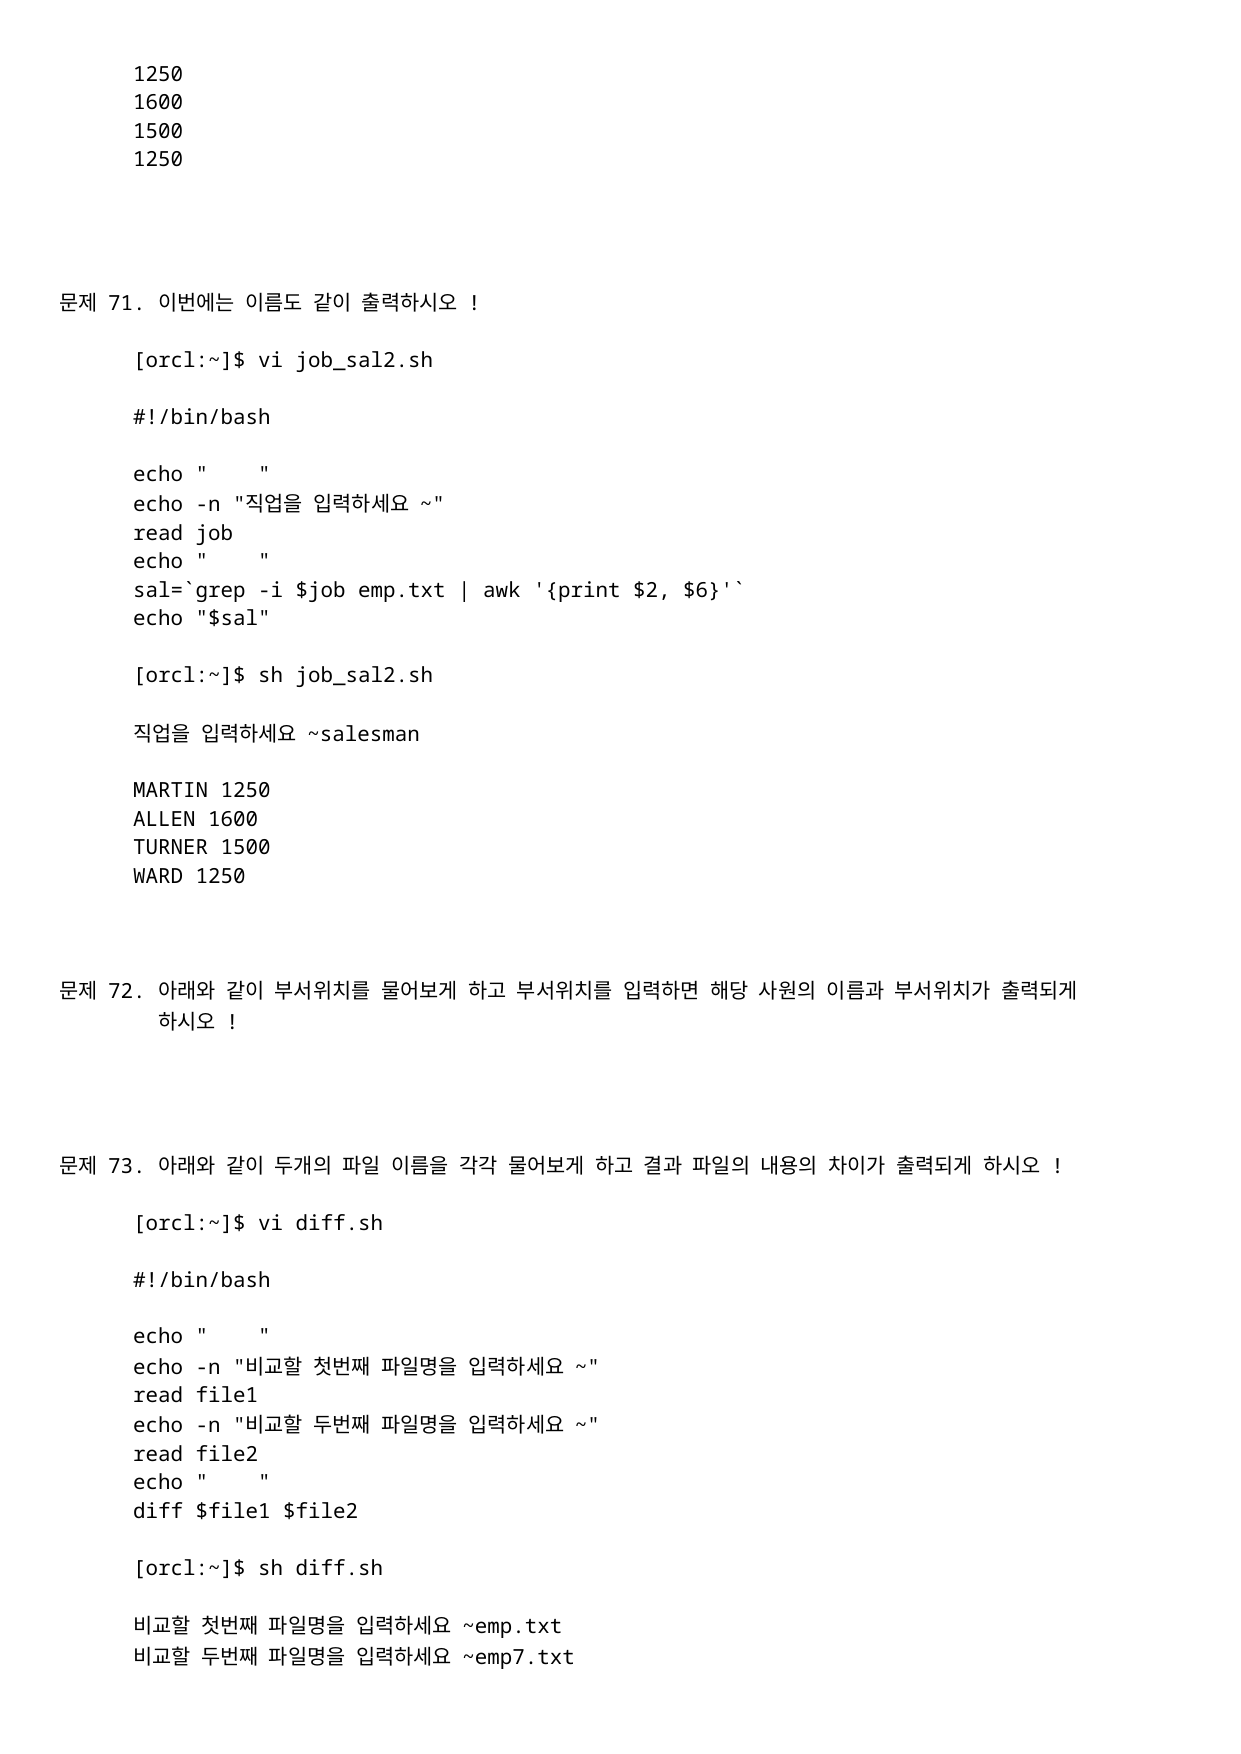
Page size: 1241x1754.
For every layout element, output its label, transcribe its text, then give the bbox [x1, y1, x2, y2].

text #!/bin/bash [59, 402, 1180, 431]
text 비교할 첫번째 파일명을 입력하세요 ~emp.txt [59, 1610, 1180, 1640]
text WARD 1250 [59, 861, 1180, 889]
text 문제 72. 아래와 같이 부서위치를 물어보게 하고 부서위치를 입력하면 해당 사원의 이름과 부서위치가 출력되게 [59, 975, 1180, 1005]
text echo -n "비교할 첫번째 파일명을 입력하세요 ~" [59, 1350, 1180, 1380]
text [orcl:~]$ vi diff.sh [59, 1208, 1180, 1236]
text [orcl:~]$ vi job_sal2.sh [59, 345, 1180, 374]
text 1250 [59, 144, 1180, 173]
text 직업을 입력하세요 ~salesman [59, 717, 1180, 747]
text ALLEN 1600 [59, 804, 1180, 832]
text read job [59, 518, 1180, 546]
text echo " " [59, 546, 1180, 575]
text 1600 [59, 87, 1180, 116]
text read file2 [59, 1439, 1180, 1467]
text diff $file1 $file2 [59, 1496, 1180, 1524]
text 비교할 두번째 파일명을 입력하세요 ~emp7.txt [59, 1640, 1180, 1670]
text echo " " [59, 1322, 1180, 1350]
text 하시오 ! [59, 1005, 1180, 1035]
text 1250 [59, 59, 1180, 87]
text 문제 73. 아래와 같이 두개의 파일 이름을 각각 물어보게 하고 결과 파일의 내용의 차이가 출력되게 하시오 ! [59, 1149, 1180, 1179]
text echo "$sal" [59, 603, 1180, 632]
text echo -n "비교할 두번째 파일명을 입력하세요 ~" [59, 1409, 1180, 1439]
text sal=`grep -i $job emp.txt | awk '{print $2, $6}'` [59, 575, 1180, 603]
text #!/bin/bash [59, 1265, 1180, 1293]
text [orcl:~]$ sh diff.sh [59, 1553, 1180, 1581]
text 문제 71. 이번에는 이름도 같이 출력하시오 ! [59, 287, 1180, 317]
text [orcl:~]$ sh job_sal2.sh [59, 660, 1180, 688]
text echo -n "직업을 입력하세요 ~" [59, 487, 1180, 518]
text TURNER 1500 [59, 832, 1180, 861]
text echo " " [59, 1467, 1180, 1496]
text 1500 [59, 116, 1180, 144]
text MARTIN 1250 [59, 776, 1180, 804]
text echo " " [59, 459, 1180, 487]
text read file1 [59, 1380, 1180, 1409]
